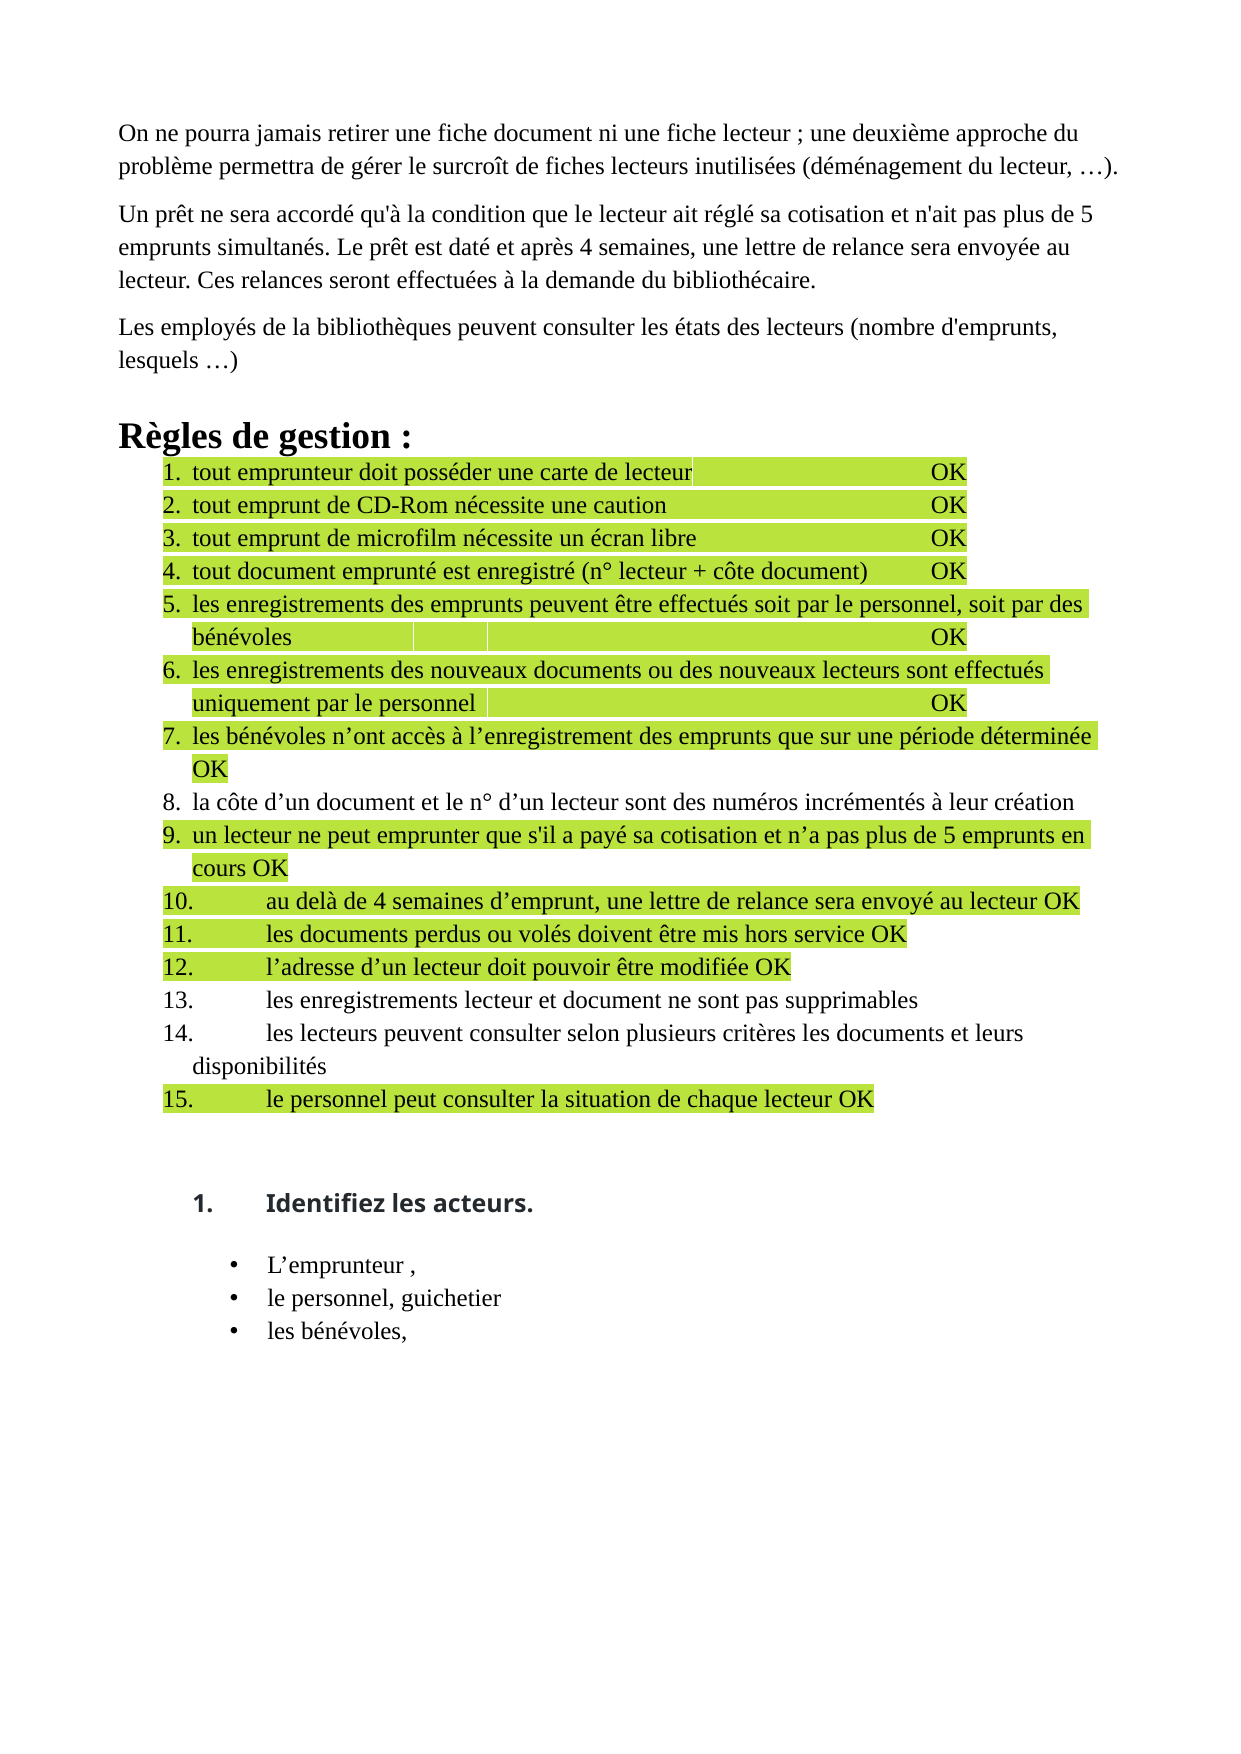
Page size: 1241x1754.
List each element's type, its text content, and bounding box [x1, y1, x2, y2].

list l’adresse d’un lecteur doit pouvoir être modifiée OK [162, 952, 1122, 981]
list le personnel, guichetier [229, 1283, 1122, 1312]
list tout emprunt de CD-Rom nécessite une caution OK [162, 490, 1122, 519]
text Les employés de la bibliothèques peuvent consulter les états des lecteurs (nombre d'emprunts, lesquels …) [118, 312, 1122, 374]
list les bénévoles n’ont accès à l’enregistrement des emprunts que sur une période déterminée OK [162, 721, 1122, 783]
list les documents perdus ou volés doivent être mis hors service OK [162, 919, 1122, 948]
list le personnel peut consulter la situation de chaque lecteur OK [162, 1084, 1122, 1113]
list Identifiez les acteurs. [192, 1186, 1122, 1220]
list tout emprunteur doit posséder une carte de lecteur OK [162, 457, 1122, 486]
list la côte d’un document et le n° d’un lecteur sont des numéros incrémentés à leur création [162, 787, 1122, 816]
list tout emprunt de microfilm nécessite un écran libre OK [162, 523, 1122, 552]
list les lecteurs peuvent consulter selon plusieurs critères les documents et leurs disponibilités [162, 1018, 1122, 1080]
list tout document emprunté est enregistré (n° lecteur + côte document) OK [162, 556, 1122, 585]
list les enregistrements des nouveaux documents ou des nouveaux lecteurs sont effectués uniquement par le personnel OK [162, 655, 1122, 717]
text On ne pourra jamais retirer une fiche document ni une fiche lecteur ; une deuxième approche du problème permettra de gérer le surcroît de fiches lecteurs inutilisées (déménagement du lecteur, …). [118, 118, 1122, 180]
text Un prêt ne sera accordé qu'à la condition que le lecteur ait réglé sa cotisation et n'ait pas plus de 5 emprunts simultanés. Le prêt est daté et après 4 semaines, une lettre de relance sera envoyée au lecteur. Ces relances seront effectuées à la demande du bibliothécaire. [118, 199, 1122, 293]
subtitle Règles de gestion : [118, 414, 1122, 457]
list au delà de 4 semaines d’emprunt, une lettre de relance sera envoyé au lecteur OK [162, 886, 1122, 915]
list les bénévoles, [229, 1316, 1122, 1345]
list les enregistrements des emprunts peuvent être effectués soit par le personnel, soit par des bénévoles OK [162, 589, 1122, 651]
list L’emprunteur , [229, 1250, 1122, 1279]
list un lecteur ne peut emprunter que s'il a payé sa cotisation et n’a pas plus de 5 emprunts en cours OK [162, 820, 1122, 882]
list les enregistrements lecteur et document ne sont pas supprimables [162, 985, 1122, 1014]
